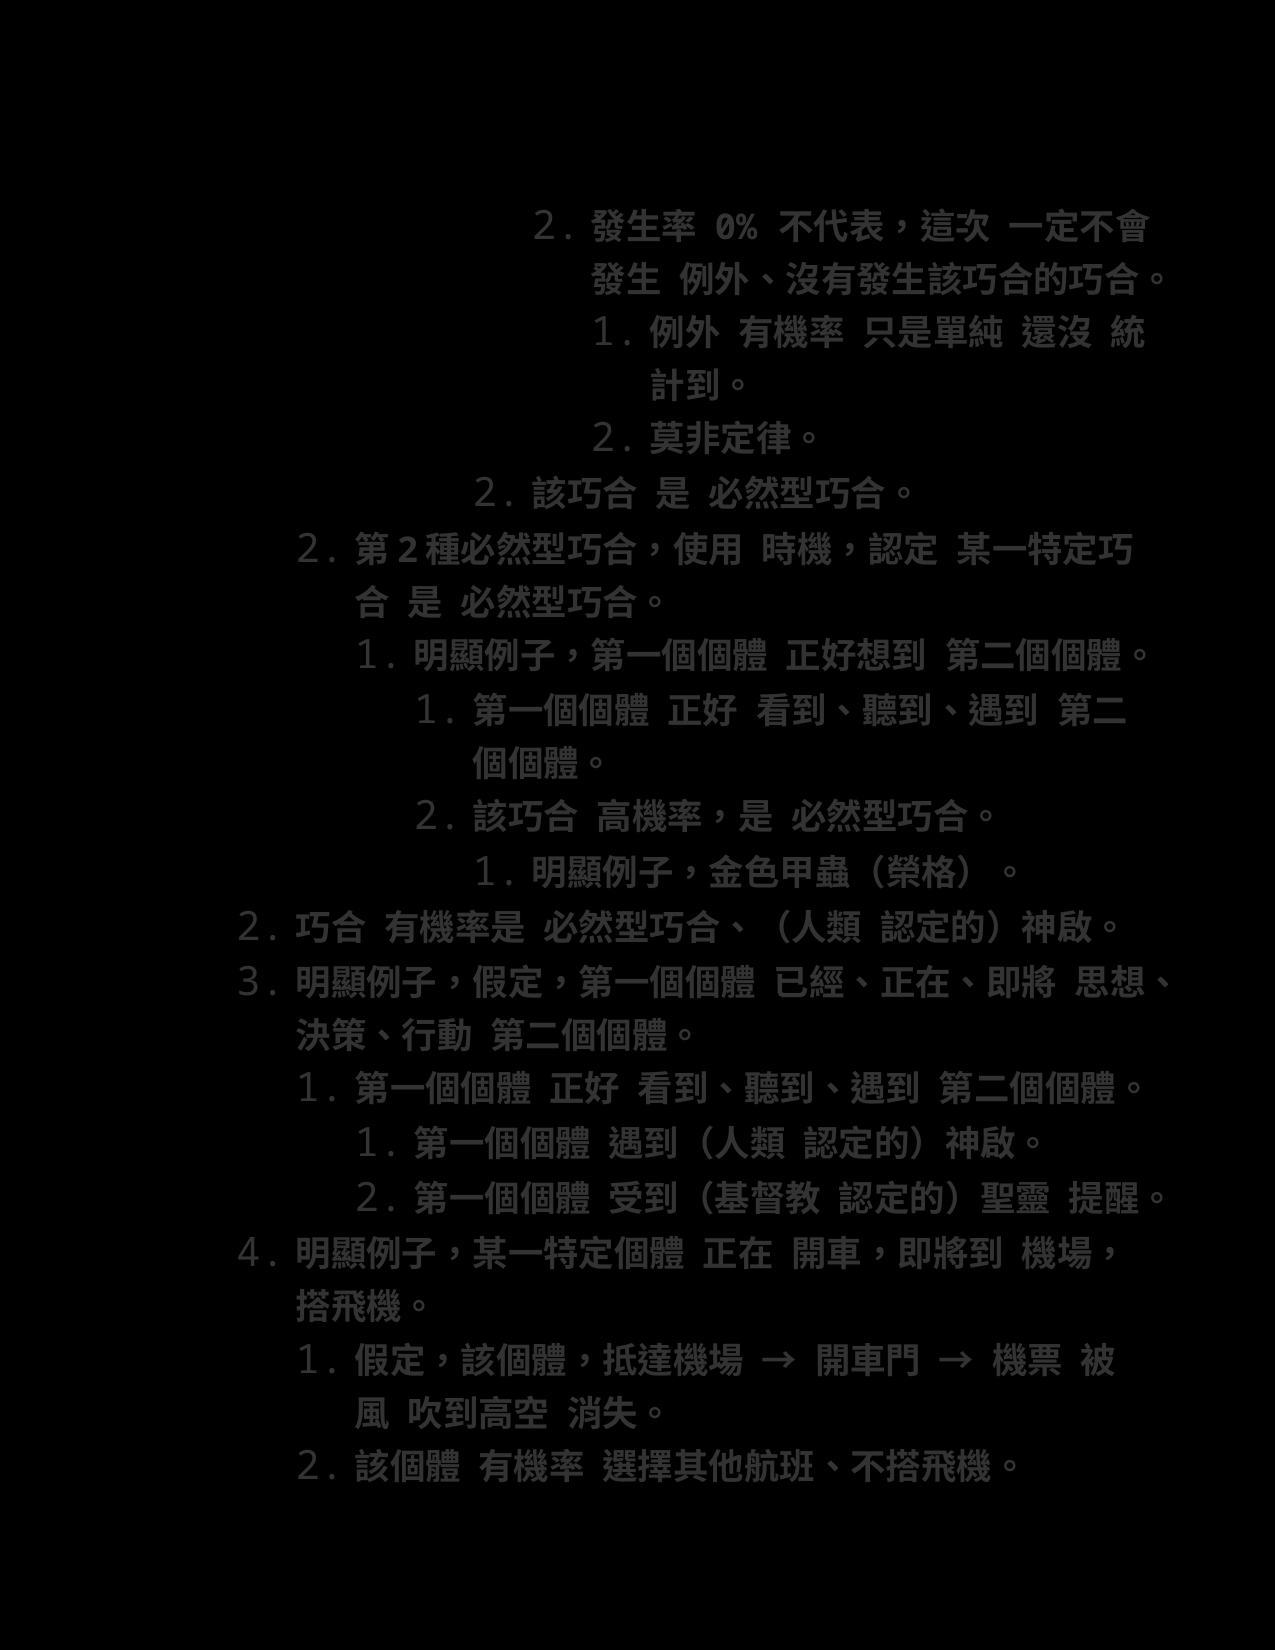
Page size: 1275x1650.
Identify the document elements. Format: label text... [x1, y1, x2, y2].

list 例外 有機率 只是單純 還沒 統計到。 [591, 302, 1157, 408]
list 明顯例子，某一特定個體 正在 開車，即將到 機場，搭飛機。 [236, 1223, 1157, 1330]
list 第一個個體 受到（基督教 認定的）聖靈 提醒。 [354, 1168, 1157, 1223]
list 該個體 有機率 選擇其他航班、不搭飛機。 [295, 1436, 1157, 1491]
list 明顯例子，假定，第一個個體 已經、正在、即將 思想、決策、行動 第二個個體。 [236, 952, 1157, 1058]
list 第一個個體 正好 看到、聽到、遇到 第二個個體。 [295, 1058, 1157, 1113]
list 該巧合 高機率，是 必然型巧合。 [413, 787, 1157, 842]
list 明顯例子，第一個個體 正好想到 第二個個體。 [354, 625, 1157, 680]
list 第一個個體 遇到（人類 認定的）神啟。 [354, 1113, 1157, 1168]
list 發生率 0% 不代表，這次 一定不會發生 例外、沒有發生該巧合的巧合。 [532, 196, 1157, 302]
list 明顯例子，金色甲蟲（榮格）。 [472, 842, 1157, 897]
list 莫非定律。 [591, 408, 1157, 464]
list 假定，該個體，抵達機場 → 開車門 → 機票 被 風 吹到高空 消失。 [295, 1330, 1157, 1436]
list 該巧合 是 必然型巧合。 [472, 464, 1157, 519]
list 巧合 有機率是 必然型巧合、（人類 認定的）神啟。 [236, 897, 1157, 952]
list 第2種必然型巧合，使用 時機，認定 某一特定巧合 是 必然型巧合。 [295, 519, 1157, 625]
list 第一個個體 正好 看到、聽到、遇到 第二個個體。 [413, 680, 1157, 787]
